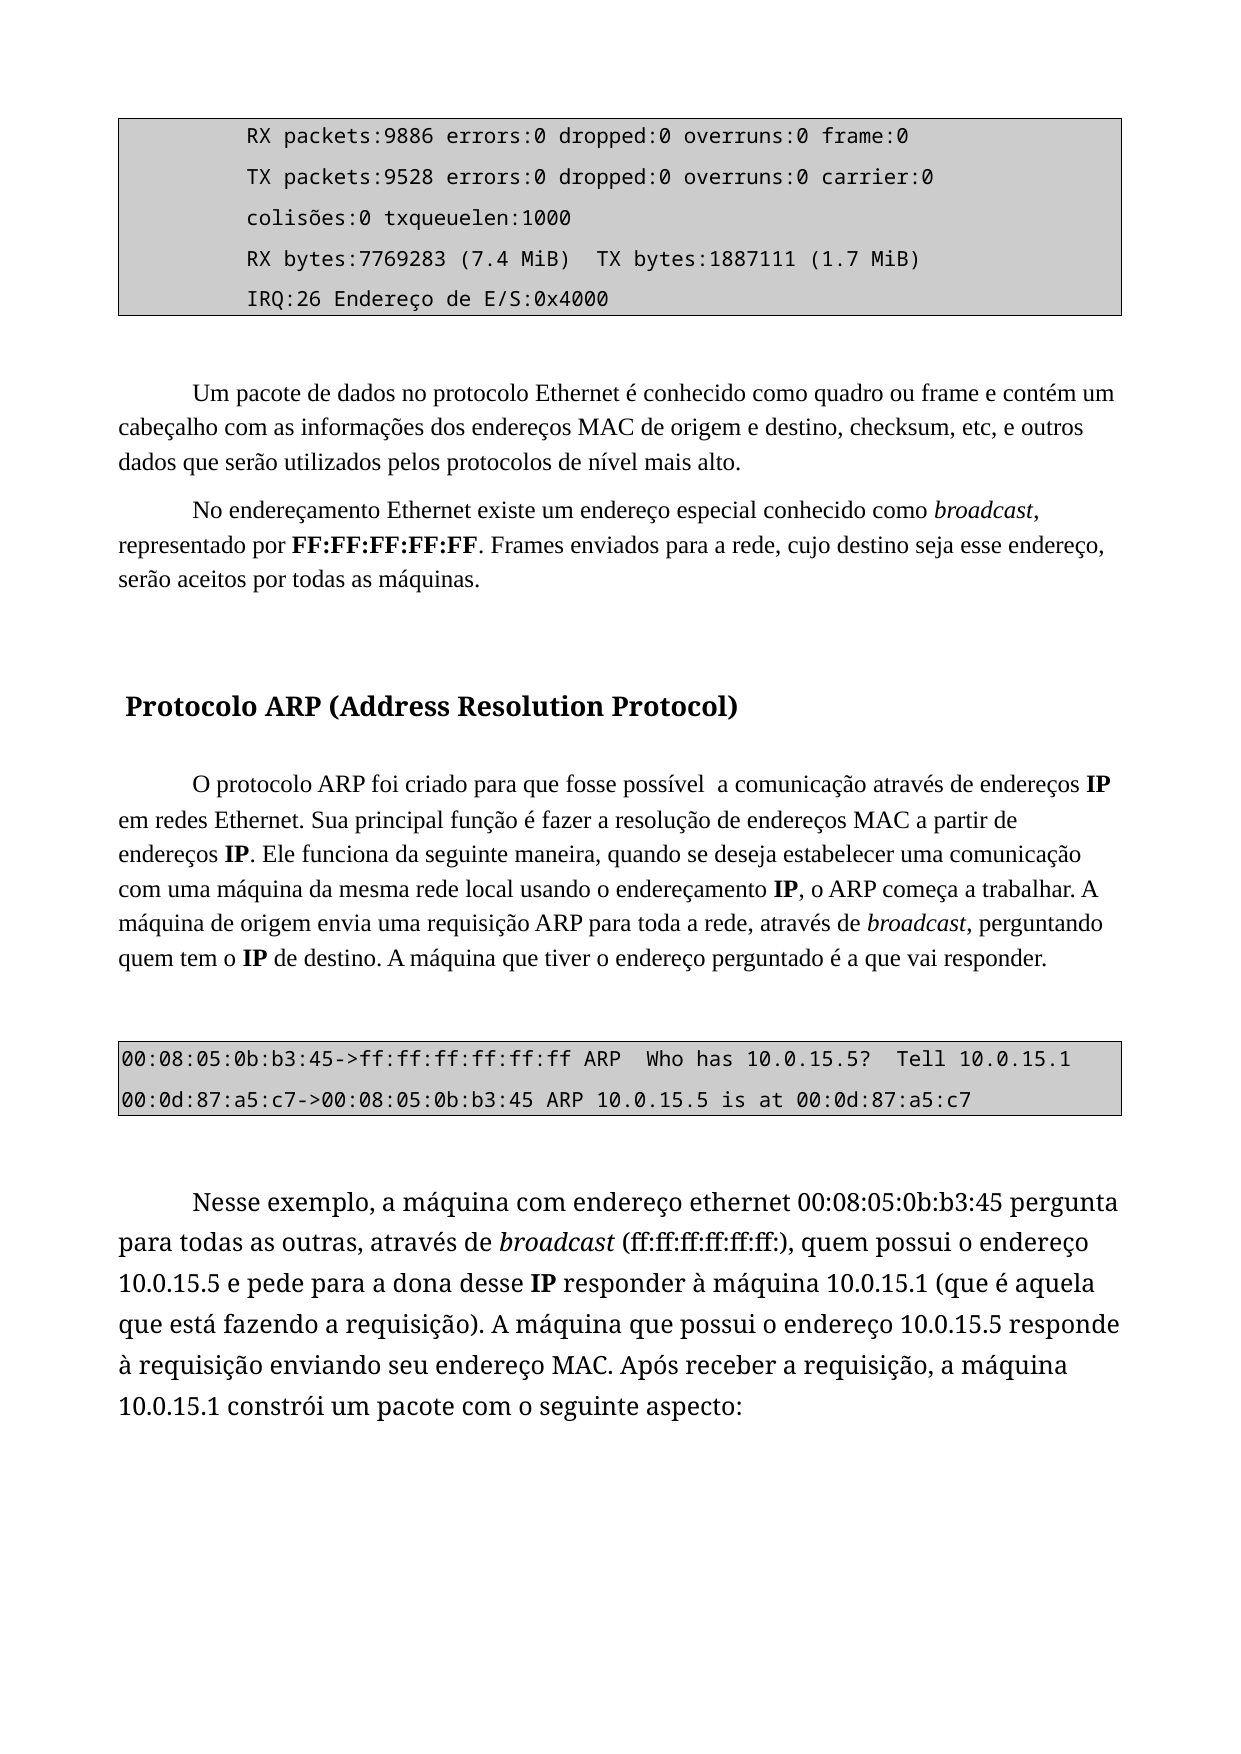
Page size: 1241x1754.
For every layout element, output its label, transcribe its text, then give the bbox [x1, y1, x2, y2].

text No endereçamento Ethernet existe um endereço especial conhecido como broadcast, representado por FF:FF:FF:FF:FF. Frames enviados para a rede, cujo destino seja esse endereço, serão aceitos por todas as máquinas. [118, 496, 1122, 593]
text Nesse exemplo, a máquina com endereço ethernet 00:08:05:0b:b3:45 pergunta para todas as outras, através de broadcast (ff:ff:ff:ff:ff:ff:), quem possui o endereço 10.0.15.5 e pede para a dona desse IP responder à máquina 10.0.15.1 (que é aquela que está fazendo a requisição). A máquina que possui o endereço 10.0.15.5 responde à requisição enviando seu endereço MAC. Após receber a requisição, a máquina 10.0.15.1 constrói um pacote com o seguinte aspecto: [118, 1184, 1122, 1422]
text 00:0d:87:a5:c7->00:08:05:0b:b3:45 ARP 10.0.15.5 is at 00:0d:87:a5:c7 [119, 1082, 1121, 1115]
text TX packets:9528 errors:0 dropped:0 overruns:0 carrier:0 [119, 159, 1121, 191]
text O protocolo ARP foi criado para que fosse possível a comunicação através de endereços IP em redes Ethernet. Sua principal função é fazer a resolução de endereços MAC a partir de endereços IP. Ele funciona da seguinte maneira, quando se deseja estabelecer uma comunicação com uma máquina da mesma rede local usando o endereçamento IP, o ARP começa a trabalhar. A máquina de origem envia uma requisição ARP para toda a rede, através de broadcast, perguntando quem tem o IP de destino. A máquina que tiver o endereço perguntado é a que vai responder. [118, 766, 1122, 971]
text IRQ:26 Endereço de E/S:0x4000 [119, 281, 1121, 315]
text 00:08:05:0b:b3:45->ff:ff:ff:ff:ff:ff ARP Who has 10.0.15.5? Tell 10.0.15.1 [119, 1042, 1121, 1072]
text Um pacote de dados no protocolo Ethernet é conhecido como quadro ou frame e contém um cabeçalho com as informações dos endereços MAC de origem e destino, checksum, etc, e outros dados que serão utilizados pelos protocolos de nível mais alto. [118, 378, 1122, 475]
text RX packets:9886 errors:0 dropped:0 overruns:0 frame:0 [119, 119, 1121, 150]
text RX bytes:7769283 (7.4 MiB) TX bytes:1887111 (1.7 MiB) [119, 241, 1121, 272]
text colisões:0 txqueuelen:1000 [119, 200, 1121, 231]
subtitle Protocolo ARP (Address Resolution Protocol) [118, 687, 1122, 724]
